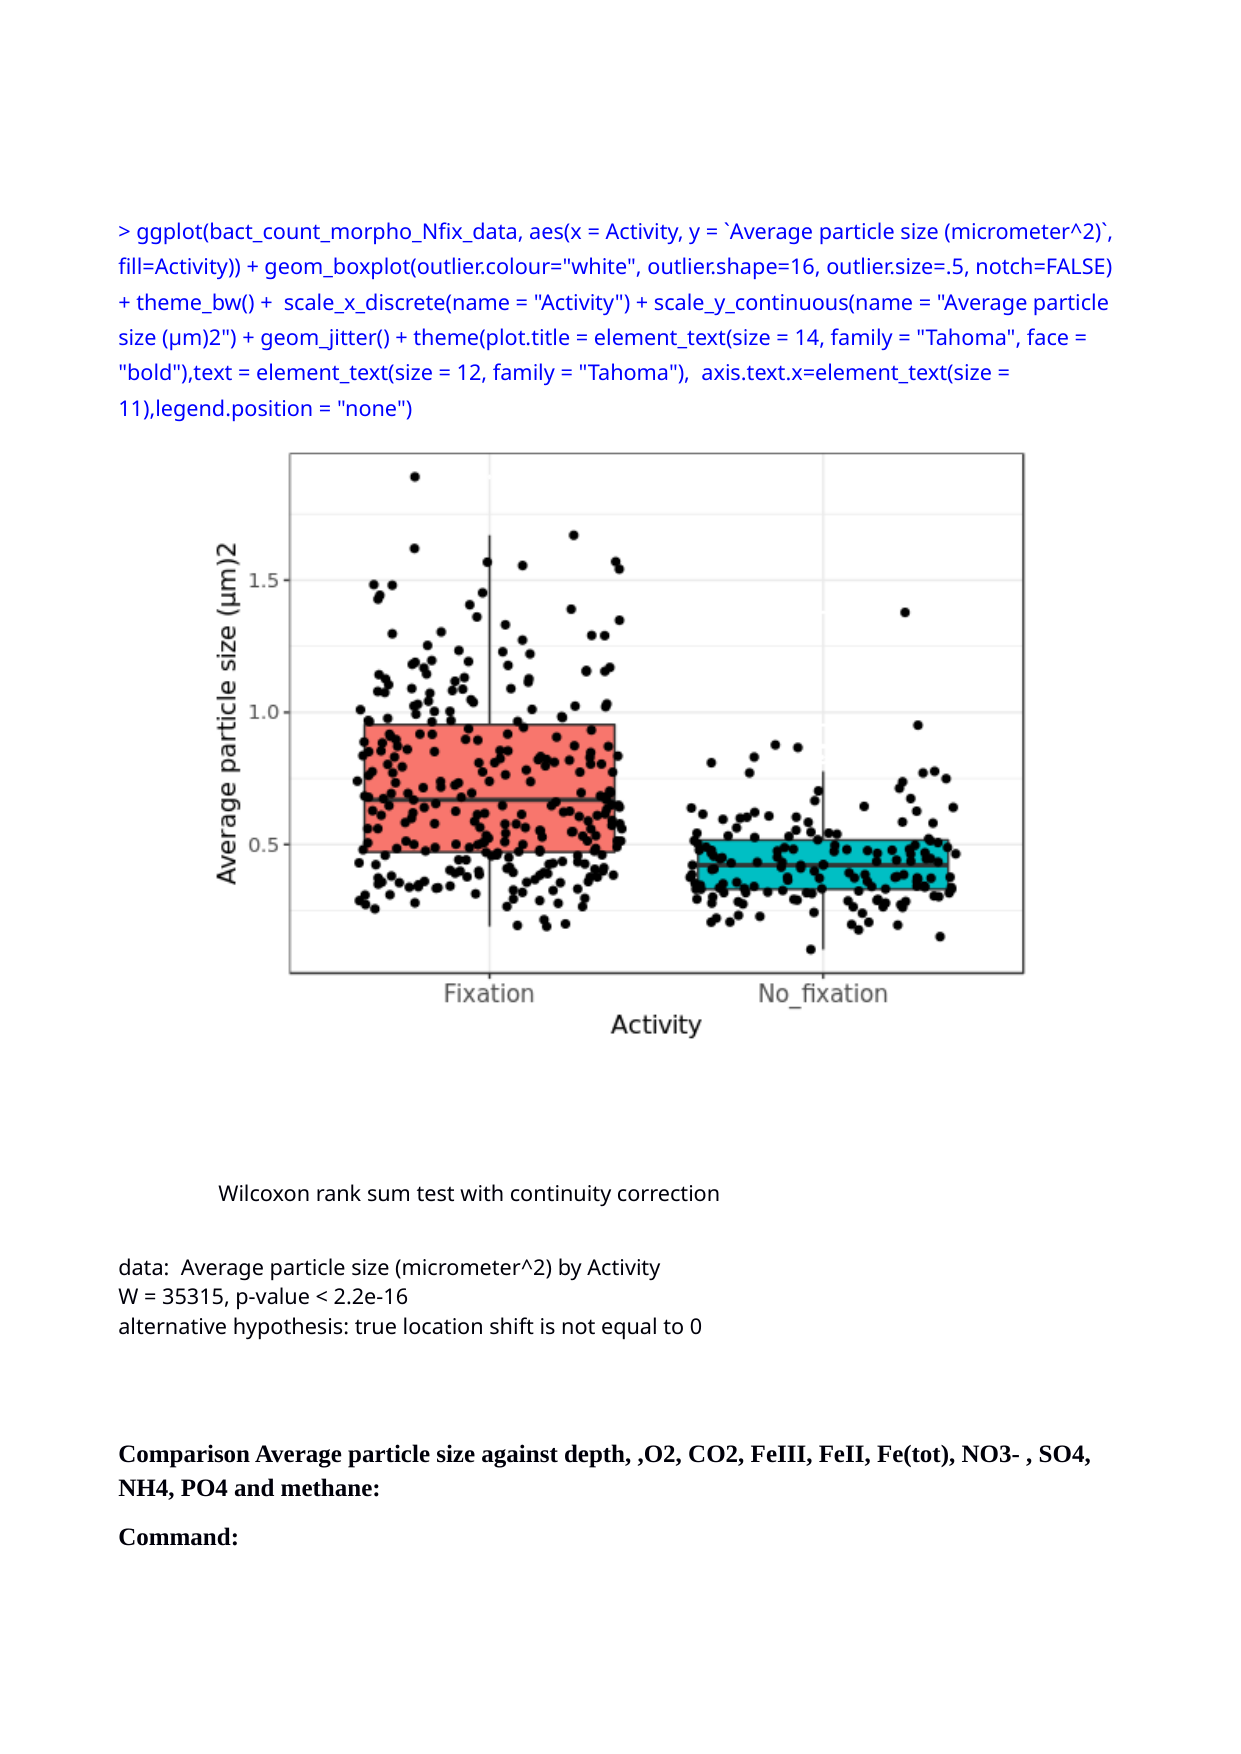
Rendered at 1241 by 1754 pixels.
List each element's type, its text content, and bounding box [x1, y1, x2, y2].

text data: Average particle size (micrometer^2) by Activity [118, 1252, 1122, 1282]
text Wilcoxon rank sum test with continuity correction [118, 1179, 1122, 1208]
text Command: [118, 1522, 1122, 1551]
picture [206, 442, 1035, 1051]
text W = 35315, p-value < 2.2e-16 [118, 1282, 1122, 1311]
text > ggplot(bact_count_morpho_Nfix_data, aes(x = Activity, y = `Average particle size (micrometer^2)`, fill=Activity)) + geom_boxplot(outlier.colour="white", outlier.shape=16, outlier.size=.5, notch=FALSE) + theme_bw() + scale_x_discrete(name = "Activity") + scale_y_continuous(name = "Average particle size (µm)2") + geom_jitter() + theme(plot.title = element_text(size = 14, family = "Tahoma", face = "bold"),text = element_text(size = 12, family = "Tahoma"), axis.text.x=element_text(size = 11),legend.position = "none") [118, 216, 1122, 422]
text alternative hypothesis: true location shift is not equal to 0 [118, 1311, 1122, 1341]
text Comparison Average particle size against depth, ,O2, CO2, FeIII, FeII, Fe(tot), NO3- , SO4, NH4, PO4 and methane: [118, 1439, 1122, 1502]
